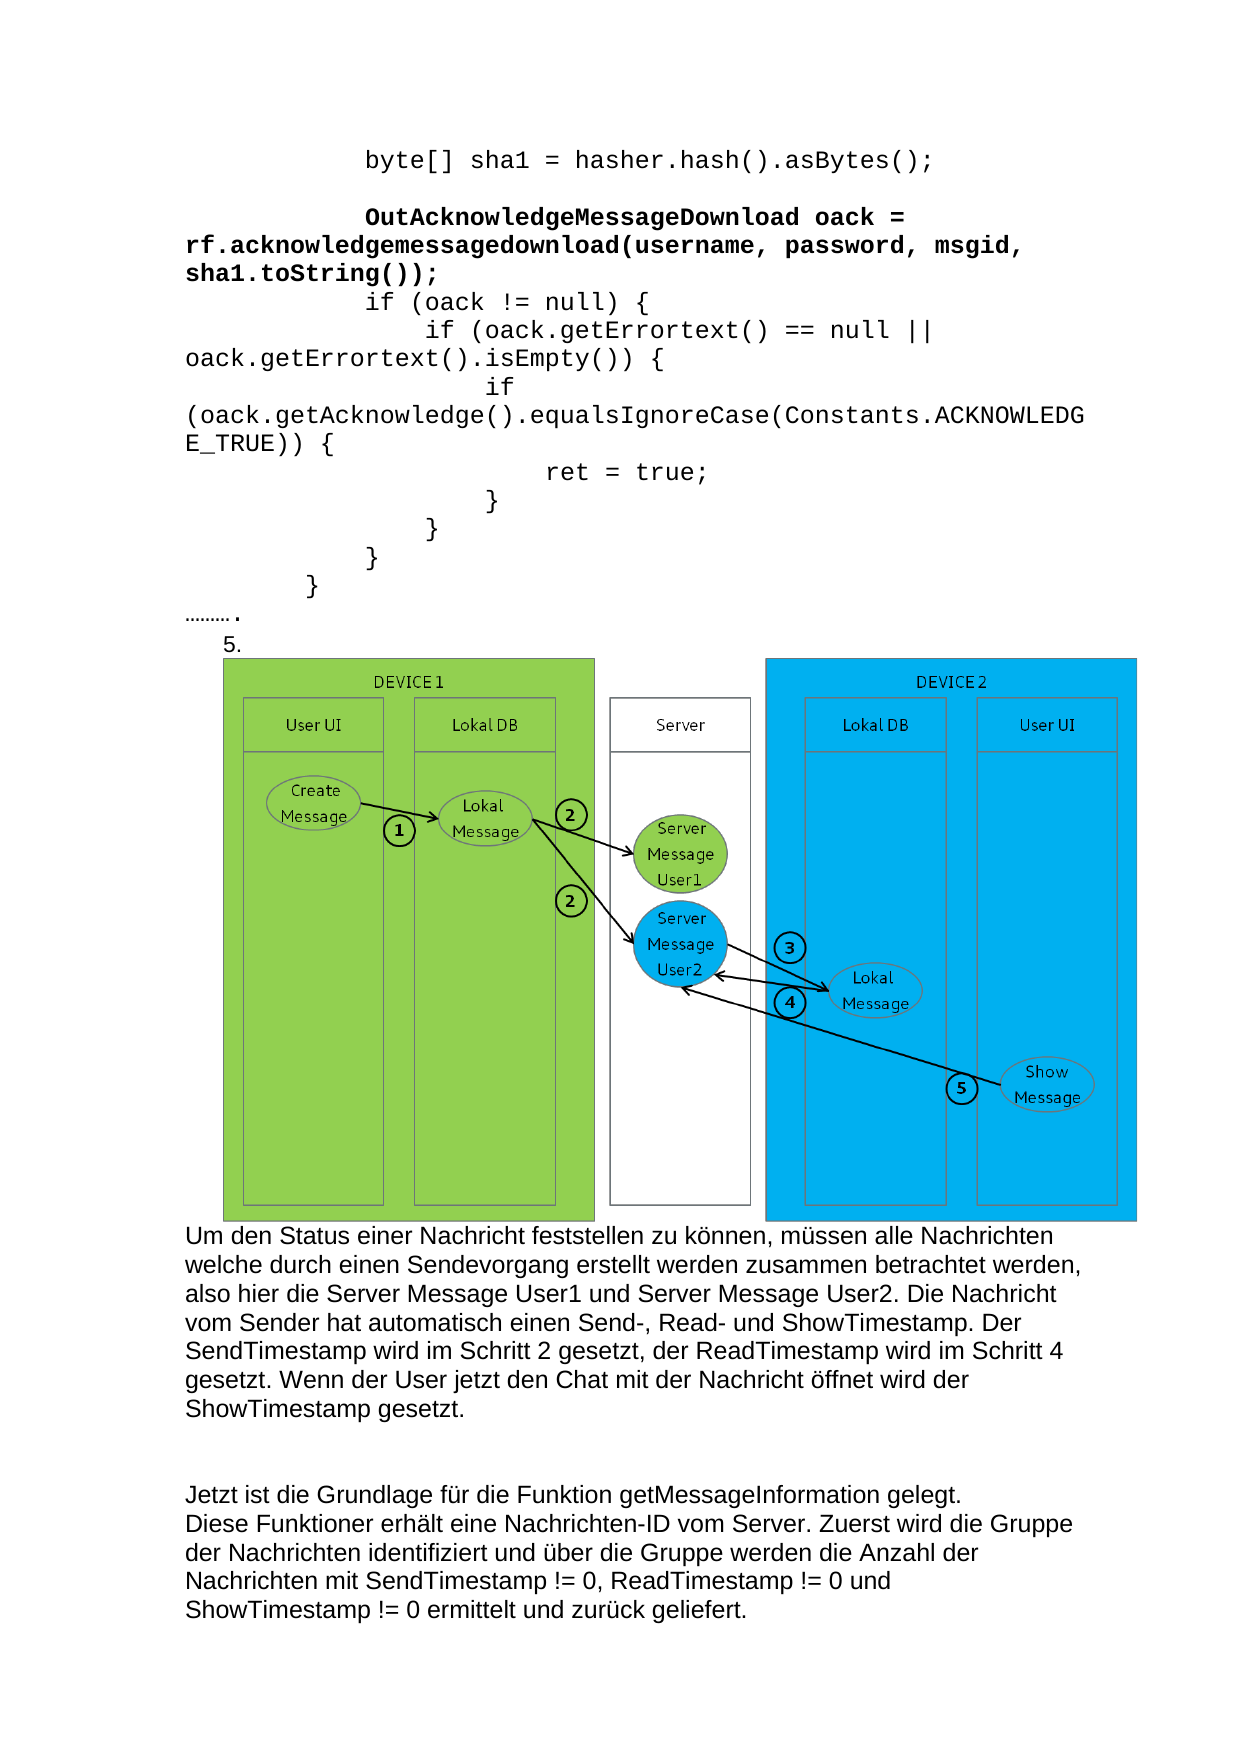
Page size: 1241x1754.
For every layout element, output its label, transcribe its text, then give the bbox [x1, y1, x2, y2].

list OutAcknowledgeMessageDownload oack = rf.acknowledgemessagedownload(username, password, msgid, sha1.toString()); [185, 204, 1093, 289]
list ………. [185, 601, 1093, 629]
list Diese Funktioner erhält eine Nachrichten-ID vom Server. Zuerst wird die Gruppe der Nachrichten identifiziert und über die Gruppe werden die Anzahl der Nachrichten mit SendTimestamp != 0, ReadTimestamp != 0 und ShowTimestamp != 0 ermittelt und zurück geliefert. [185, 1509, 1093, 1624]
list } [185, 544, 1093, 573]
list } [185, 573, 1093, 601]
list Um den Status einer Nachricht feststellen zu können, müssen alle Nachrichten welche durch einen Sendevorgang erstellt werden zusammen betrachtet werden, also hier die Server Message User1 und Server Message User2. Die Nachricht vom Sender hat automatisch einen Send-, Read- und ShowTimestamp. Der SendTimestamp wird im Schritt 2 gesetzt, der ReadTimestamp wird im Schritt 4 gesetzt. Wenn der User jetzt den Chat mit der Nachricht öffnet wird der ShowTimestamp gesetzt. [185, 1221, 1093, 1423]
list } [185, 516, 1093, 544]
list byte[] sha1 = hasher.hash().asBytes(); [185, 148, 1093, 176]
list ret = true; [185, 459, 1093, 488]
list if (oack.getErrortext() == null || oack.getErrortext().isEmpty()) { [185, 318, 1093, 374]
list if (oack.getAcknowledge().equalsIgnoreCase(Constants.ACKNOWLEDGE_TRUE)) { [185, 374, 1093, 459]
list Jetzt ist die Grundlage für die Funktion getMessageInformation gelegt. [185, 1480, 1093, 1509]
list if (oack != null) { [185, 289, 1093, 318]
list } [185, 488, 1093, 516]
